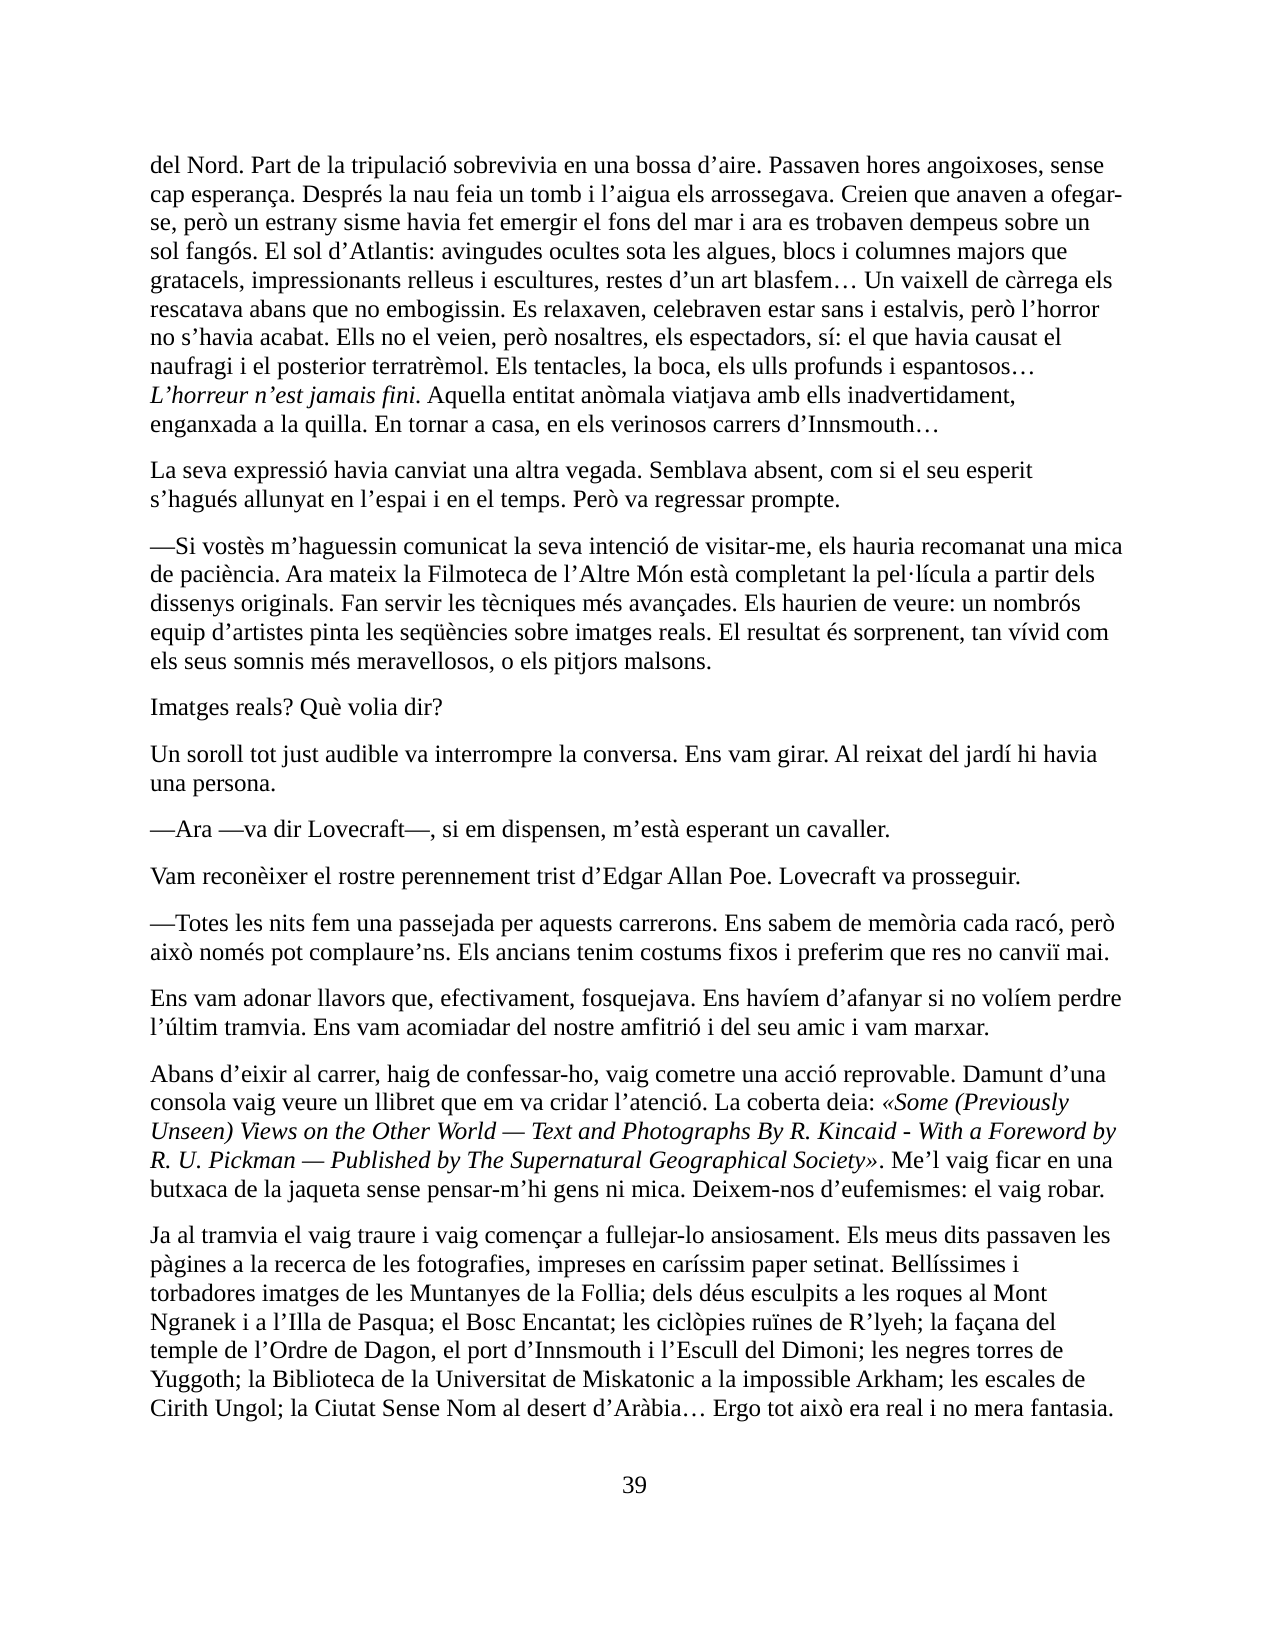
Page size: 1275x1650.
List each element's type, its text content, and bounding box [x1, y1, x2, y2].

text La seva expressió havia canviat una altra vegada. Semblava absent, com si el seu esperit s’hagués allunyat en l’espai i en el temps. Però va regressar prompte. [150, 455, 1125, 513]
text —Totes les nits fem una passejada per aquests carrerons. Ens sabem de memòria cada racó, però això només pot complaure’ns. Els ancians tenim costums fixos i preferim que res no canviï mai. [150, 908, 1125, 965]
text Imatges reals? Què volia dir? [150, 692, 1125, 721]
text Un soroll tot just audible va interrompre la conversa. Ens vam girar. Al reixat del jardí hi havia una persona. [150, 739, 1125, 797]
text Vam reconèixer el rostre perennement trist d’Edgar Allan Poe. Lovecraft va prosseguir. [150, 861, 1125, 890]
text Ens vam adonar llavors que, efectivament, fosquejava. Ens havíem d’afanyar si no volíem perdre l’últim tramvia. Ens vam acomiadar del nostre amfitrió i del seu amic i vam marxar. [150, 983, 1125, 1041]
text Ja al tramvia el vaig traure i vaig començar a fullejar-lo ansiosament. Els meus dits passaven les pàgines a la recerca de les fotografies, impreses en caríssim paper setinat. Bellíssimes i torbadores imatges de les Muntanyes de la Follia; dels déus esculpits a les roques al Mont Ngranek i a l’Illa de Pasqua; el Bosc Encantat; les ciclòpies ruïnes de R’lyeh; la façana del temple de l’Ordre de Dagon, el port d’Innsmouth i l’Escull del Dimoni; les negres torres de Yuggoth; la Biblioteca de la Universitat de Miskatonic a la impossible Arkham; les escales de Cirith Ungol; la Ciutat Sense Nom al desert d’Aràbia… Ergo tot això era real i no mera fantasia. [150, 1220, 1125, 1422]
text Abans d’eixir al carrer, haig de confessar-ho, vaig cometre una acció reprovable. Damunt d’una consola vaig veure un llibret que em va cridar l’atenció. La coberta deia: «Some (Previously Unseen) Views on the Other World — Text and Photographs By R. Kincaid - With a Foreword by R. U. Pickman — Published by The Supernatural Geographical Society». Me’l vaig ficar en una butxaca de la jaqueta sense pensar-m’hi gens ni mica. Deixem-nos d’eufemismes: el vaig robar. [150, 1059, 1125, 1202]
text —Si vostès m’haguessin comunicat la seva intenció de visitar-me, els hauria recomanat una mica de paciència. Ara mateix la Filmoteca de l’Altre Món està completant la pel·lícula a partir dels dissenys originals. Fan servir les tècniques més avançades. Els haurien de veure: un nombrós equip d’artistes pinta les seqüències sobre imatges reals. El resultat és sorprenent, tan vívid com els seus somnis més meravellosos, o els pitjors malsons. [150, 531, 1125, 674]
text del Nord. Part de la tripulació sobrevivia en una bossa d’aire. Passaven hores angoixoses, sense cap esperança. Després la nau feia un tomb i l’aigua els arrossegava. Creien que anaven a ofegar-se, però un estrany sisme havia fet emergir el fons del mar i ara es trobaven dempeus sobre un sol fangós. El sol d’Atlantis: avingudes ocultes sota les algues, blocs i columnes majors que gratacels, impressionants relleus i escultures, restes d’un art blasfem… Un vaixell de càrrega els rescatava abans que no embogissin. Es relaxaven, celebraven estar sans i estalvis, però l’horror no s’havia acabat. Ells no el veien, però nosaltres, els espectadors, sí: el que havia causat el naufragi i el posterior terratrèmol. Els tentacles, la boca, els ulls profunds i espantosos… L’horreur n’est jamais fini. Aquella entitat anòmala viatjava amb ells inadvertidament, enganxada a la quilla. En tornar a casa, en els verinosos carrers d’Innsmouth… [150, 150, 1125, 437]
text —Ara —va dir Lovecraft—, si em dispensen, m’està esperant un cavaller. [150, 814, 1125, 843]
